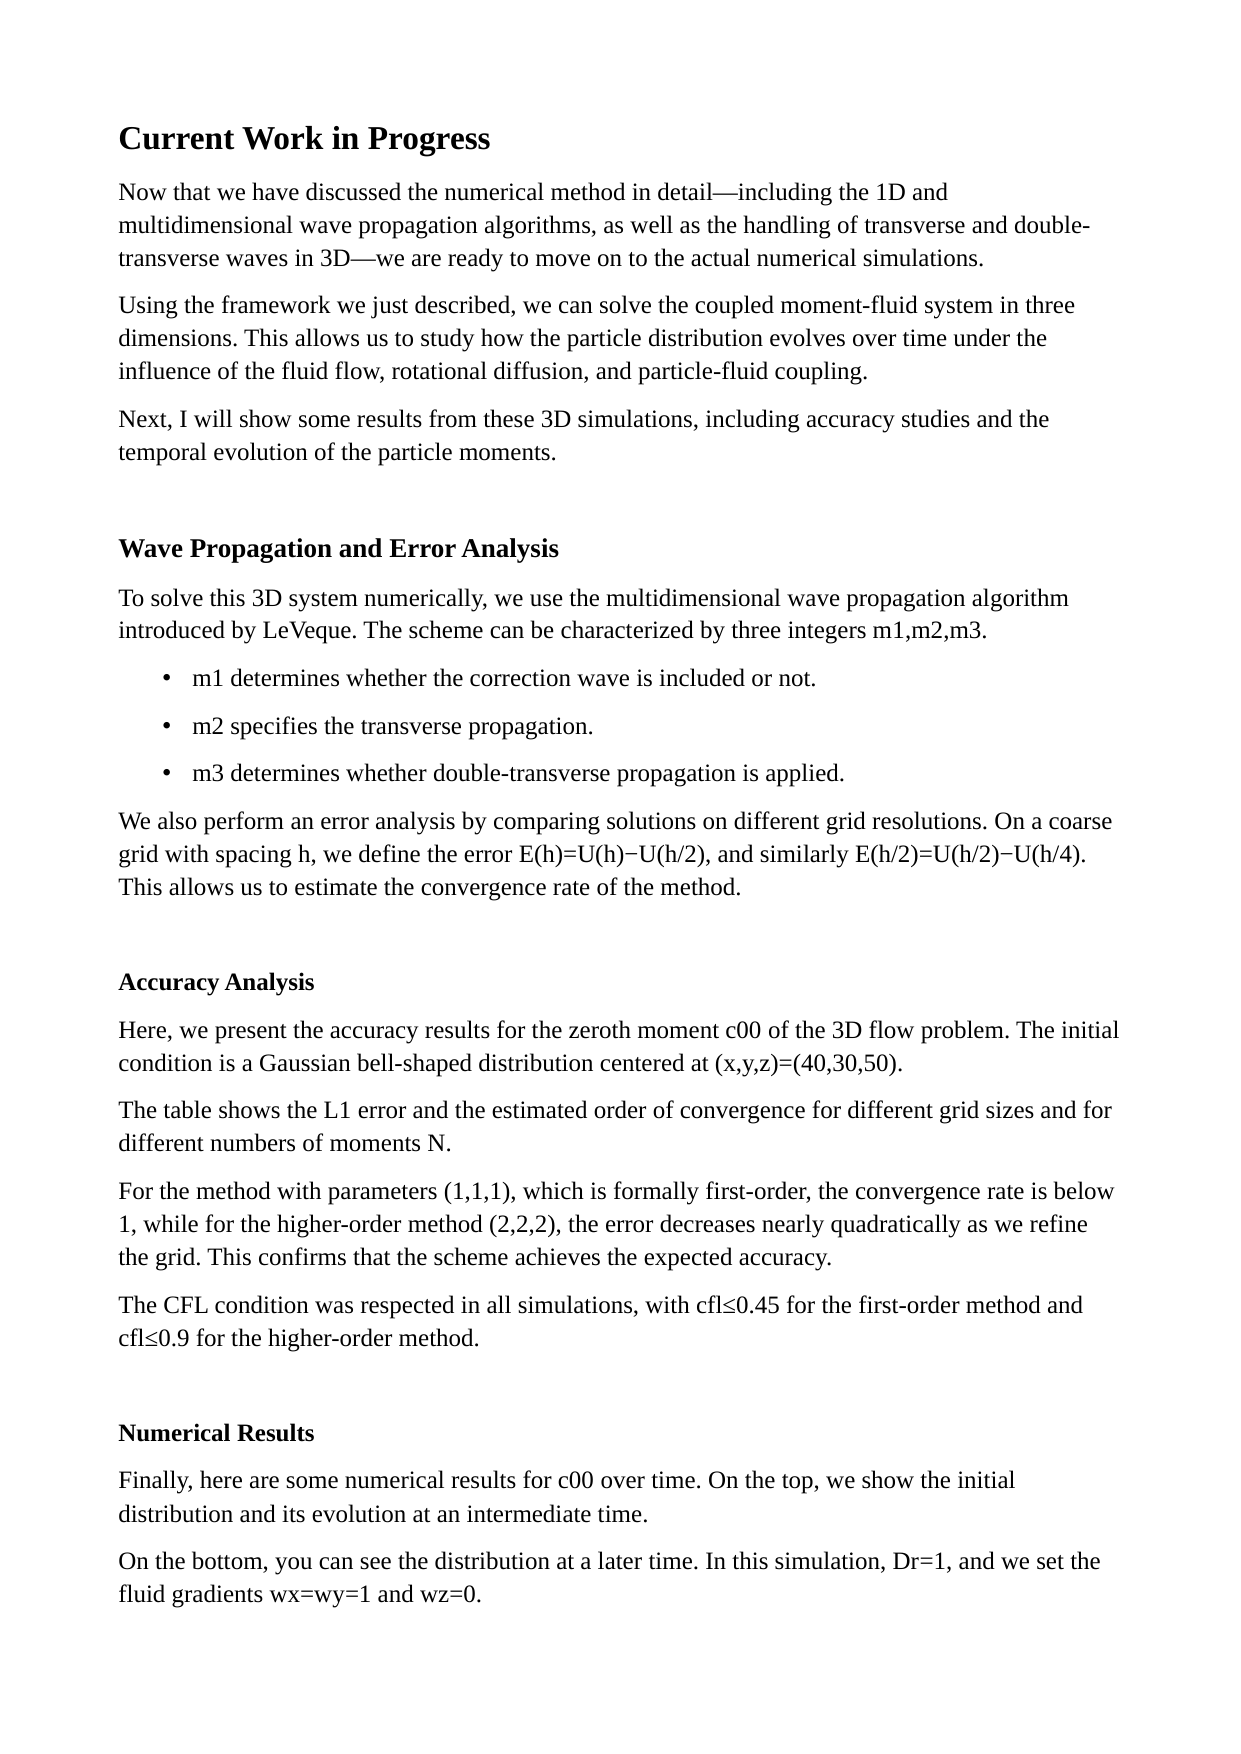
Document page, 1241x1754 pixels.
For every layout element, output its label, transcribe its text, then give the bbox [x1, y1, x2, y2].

text For the method with parameters (1,1,1), which is formally first-order, the convergence rate is below 1, while for the higher-order method (2,2,2), the error decreases nearly quadratically as we refine the grid. This confirms that the scheme achieves the expected accuracy. [118, 1176, 1122, 1271]
text To solve this 3D system numerically, we use the multidimensional wave propagation algorithm introduced by LeVeque. The scheme can be characterized by three integers m1​,m2​,m3​. [118, 583, 1122, 644]
text Here, we present the accuracy results for the zeroth moment c00​ of the 3D flow problem. The initial condition is a Gaussian bell-shaped distribution centered at (x,y,z)=(40,30,50). [118, 1015, 1122, 1077]
text The table shows the L1​ error and the estimated order of convergence for different grid sizes and for different numbers of moments N. [118, 1096, 1122, 1157]
text Current Work in Progress [118, 118, 1122, 156]
list m3​ determines whether double-transverse propagation is applied. [162, 758, 1122, 787]
text Finally, here are some numerical results for c00​ over time. On the top, we show the initial distribution and its evolution at an intermediate time. [118, 1466, 1122, 1527]
text Next, I will show some results from these 3D simulations, including accuracy studies and the temporal evolution of the particle moments. [118, 404, 1122, 466]
text Accuracy Analysis [118, 967, 1122, 996]
text Using the framework we just described, we can solve the coupled moment-fluid system in three dimensions. This allows us to study how the particle distribution evolves over time under the influence of the fluid flow, rotational diffusion, and particle-fluid coupling. [118, 290, 1122, 385]
text The CFL condition was respected in all simulations, with cfl≤0.45 for the first-order method and cfl≤0.9 for the higher-order method. [118, 1290, 1122, 1352]
text Numerical Results [118, 1418, 1122, 1447]
list m1​ determines whether the correction wave is included or not. [162, 663, 1122, 692]
text We also perform an error analysis by comparing solutions on different grid resolutions. On a coarse grid with spacing h, we define the error E(h)=U(h)−U(h/2), and similarly E(h/2)=U(h/2)−U(h/4). This allows us to estimate the convergence rate of the method. [118, 806, 1122, 901]
list m2​ specifies the transverse propagation. [162, 711, 1122, 739]
text Wave Propagation and Error Analysis [118, 532, 1122, 563]
text Now that we have discussed the numerical method in detail—including the 1D and multidimensional wave propagation algorithms, as well as the handling of transverse and double-transverse waves in 3D—we are ready to move on to the actual numerical simulations. [118, 177, 1122, 272]
text On the bottom, you can see the distribution at a later time. In this simulation, Dr​=1, and we set the fluid gradients wx​=wy​=1 and wz​=0. [118, 1546, 1122, 1608]
